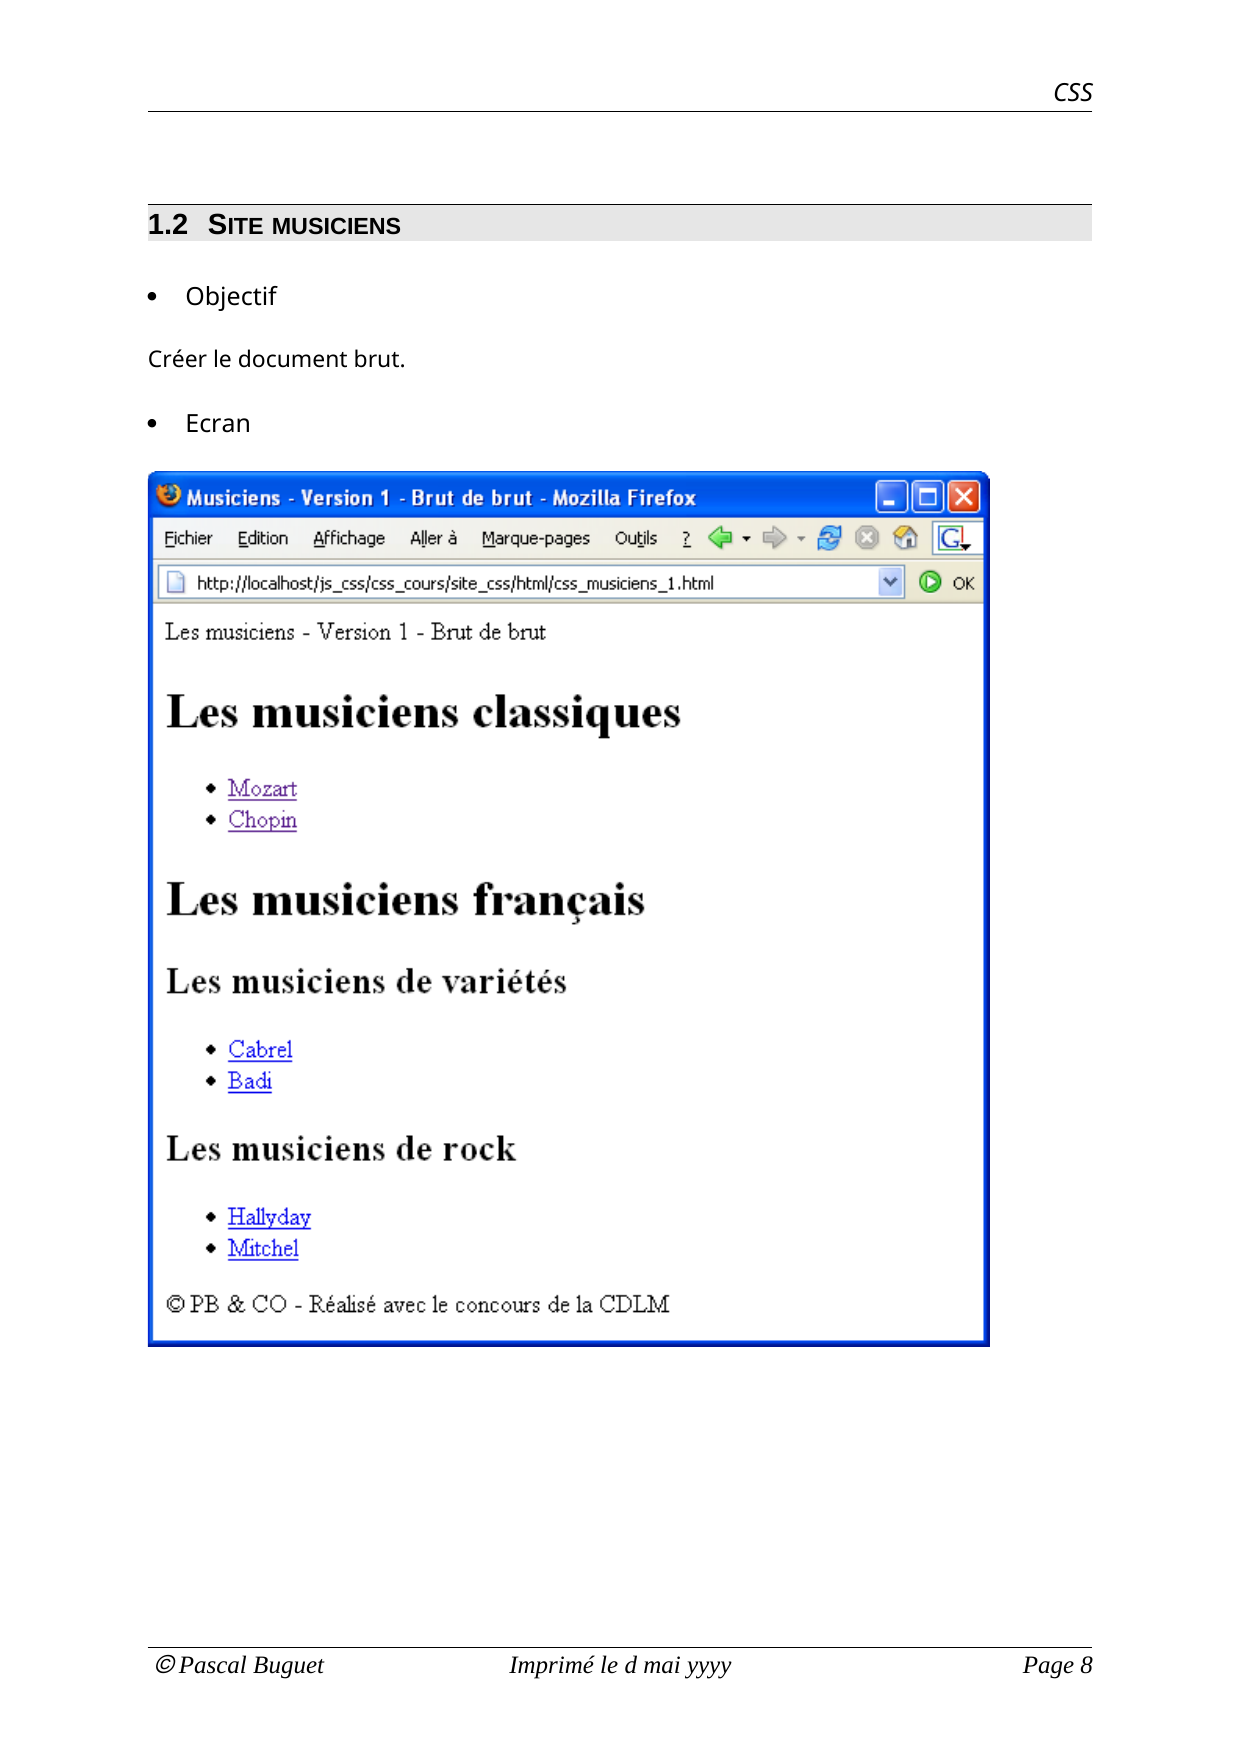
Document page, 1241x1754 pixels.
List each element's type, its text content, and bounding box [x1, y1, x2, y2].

text Créer le document brut. [148, 343, 1092, 375]
list Ecran [148, 406, 1092, 440]
subtitle Site musiciens [148, 205, 1092, 241]
picture [147, 471, 990, 1347]
list Objectif [148, 278, 1092, 312]
